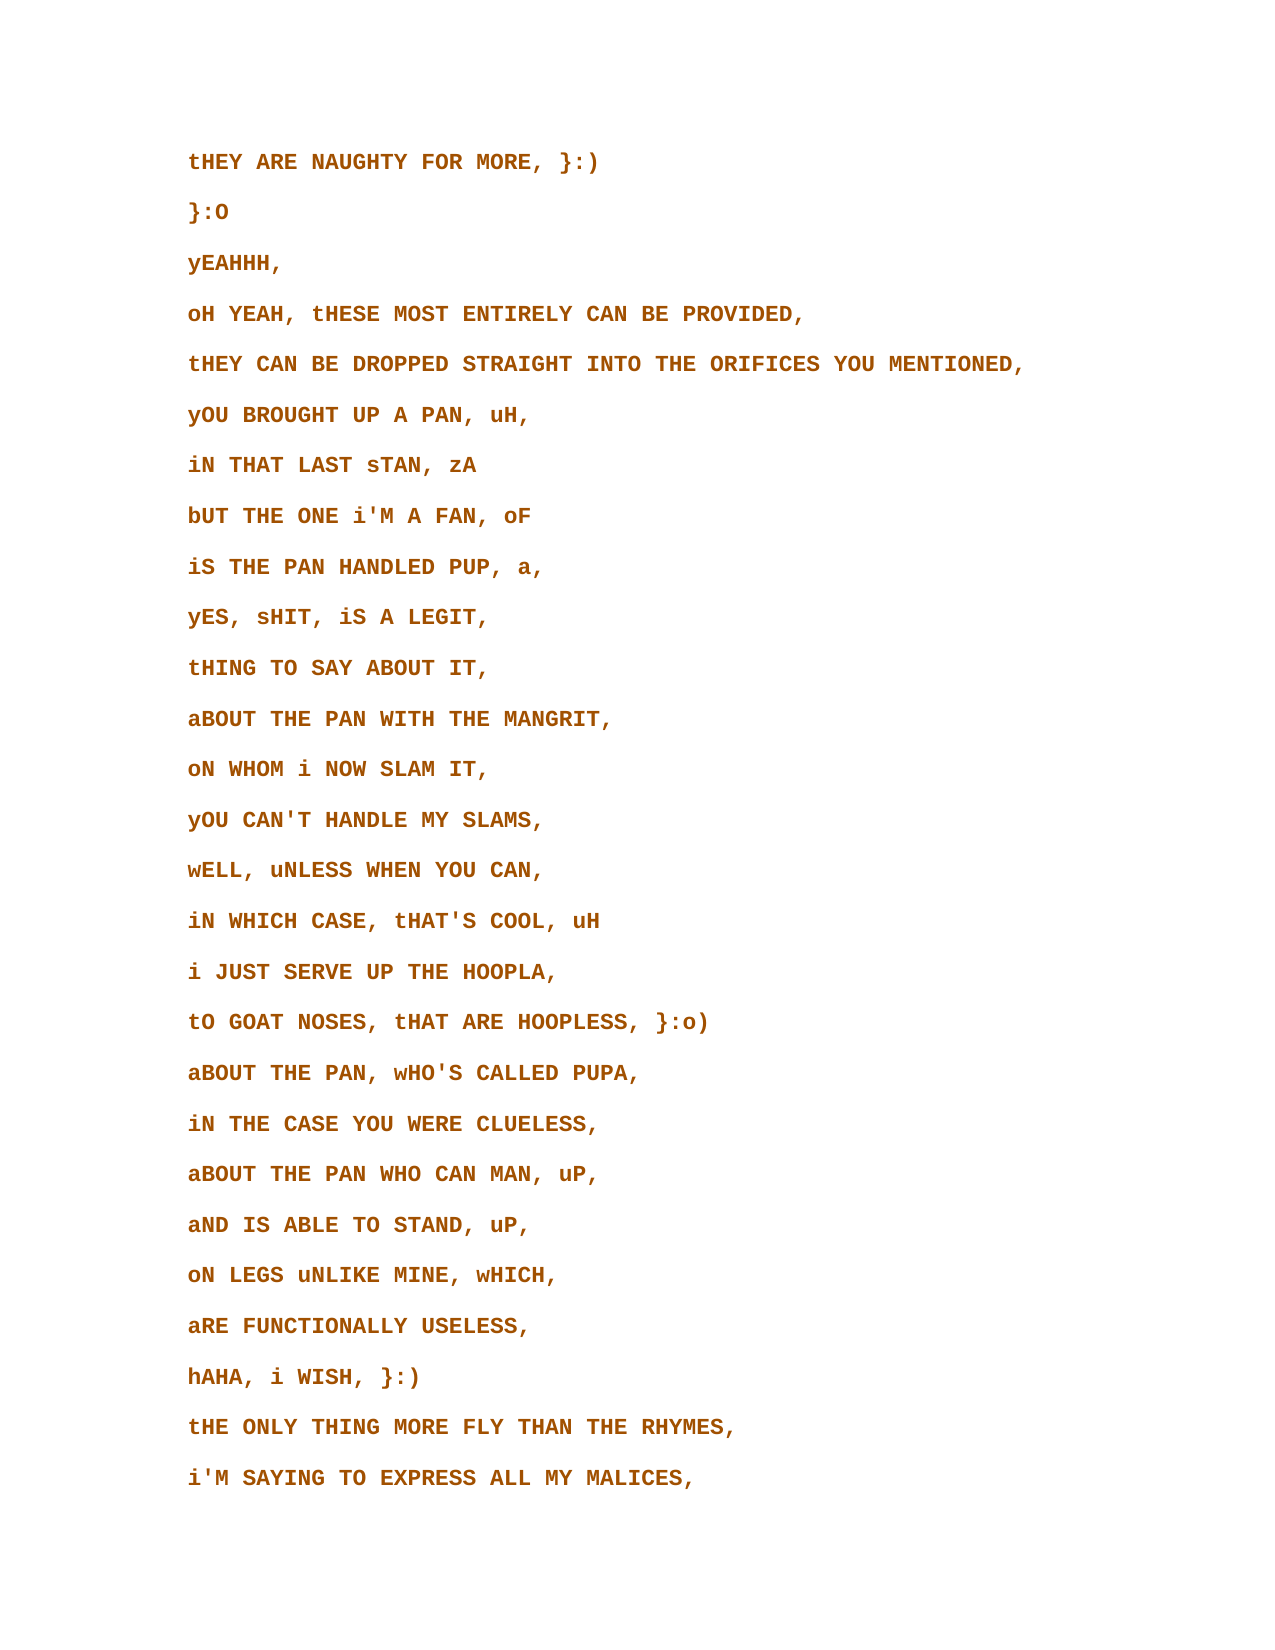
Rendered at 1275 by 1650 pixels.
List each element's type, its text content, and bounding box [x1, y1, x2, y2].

text tHE ONLY THING MORE FLY THAN THE RHYMES, [187, 1416, 1087, 1442]
text iN THE CASE YOU WERE CLUELESS, [187, 1112, 1087, 1138]
text oN LEGS uNLIKE MINE, wHICH, [187, 1264, 1087, 1290]
text iN THAT LAST sTAN, zA [187, 454, 1087, 480]
text wELL, uNLESS WHEN YOU CAN, [187, 859, 1087, 885]
text oH YEAH, tHESE MOST ENTIRELY CAN BE PROVIDED, [187, 302, 1087, 328]
text tHEY ARE NAUGHTY FOR MORE, }:) [187, 150, 1087, 176]
text i JUST SERVE UP THE HOOPLA, [187, 960, 1087, 986]
text hAHA, i WISH, }:) [187, 1365, 1087, 1391]
text yOU BROUGHT UP A PAN, uH, [187, 403, 1087, 429]
text tO GOAT NOSES, tHAT ARE HOOPLESS, }:o) [187, 1011, 1087, 1037]
text yEAHHH, [187, 251, 1087, 277]
text tHING TO SAY ABOUT IT, [187, 656, 1087, 682]
text bUT THE ONE i'M A FAN, oF [187, 504, 1087, 530]
text aBOUT THE PAN WHO CAN MAN, uP, [187, 1162, 1087, 1188]
text aND IS ABLE TO STAND, uP, [187, 1213, 1087, 1239]
text aRE FUNCTIONALLY USELESS, [187, 1314, 1087, 1340]
text i'M SAYING TO EXPRESS ALL MY MALICES, [187, 1466, 1087, 1492]
text tHEY CAN BE DROPPED STRAIGHT INTO THE ORIFICES YOU MENTIONED, [187, 352, 1087, 378]
text iS THE PAN HANDLED PUP, a, [187, 555, 1087, 581]
text iN WHICH CASE, tHAT'S COOL, uH [187, 909, 1087, 935]
text }:O [187, 201, 1087, 227]
text oN WHOM i NOW SLAM IT, [187, 757, 1087, 783]
text aBOUT THE PAN WITH THE MANGRIT, [187, 707, 1087, 733]
text aBOUT THE PAN, wHO'S CALLED PUPA, [187, 1061, 1087, 1087]
text yES, sHIT, iS A LEGIT, [187, 606, 1087, 632]
text yOU CAN'T HANDLE MY SLAMS, [187, 808, 1087, 834]
